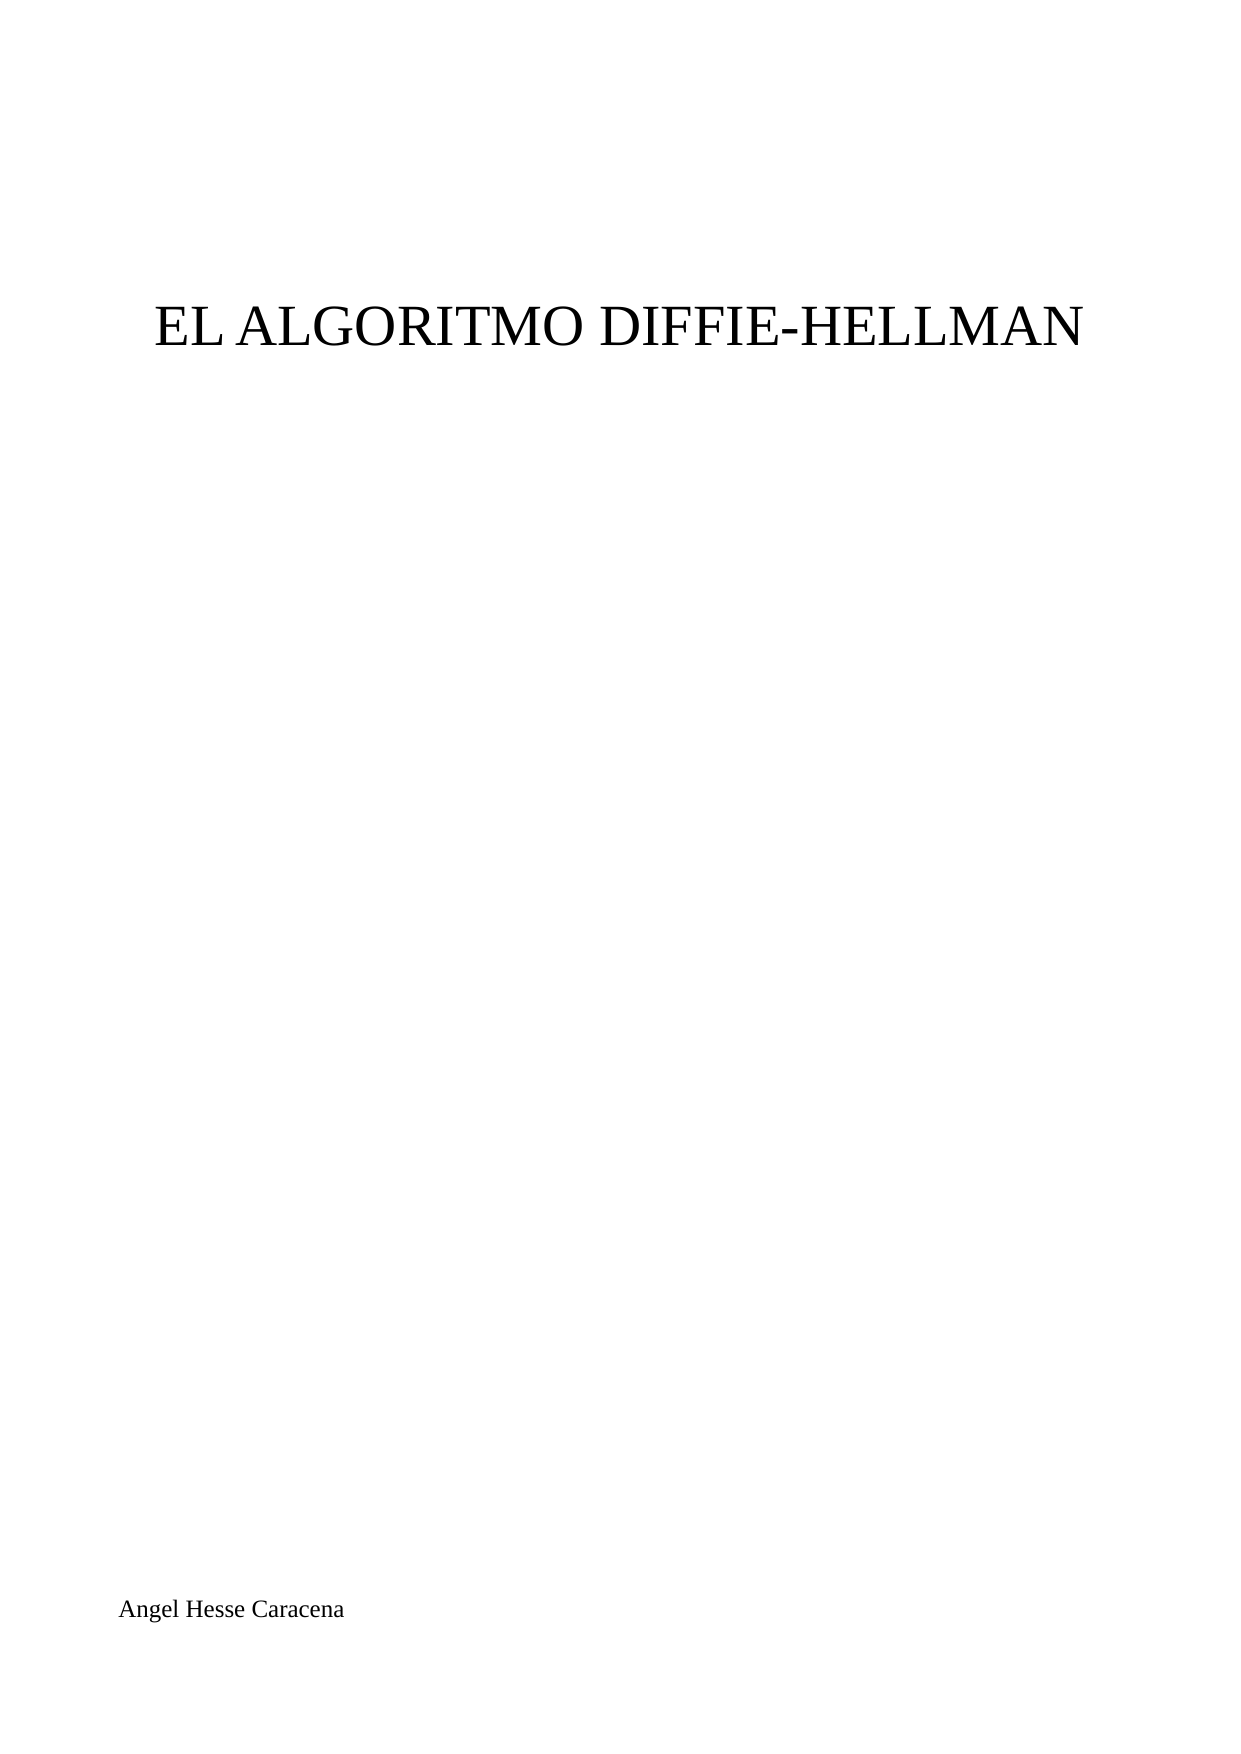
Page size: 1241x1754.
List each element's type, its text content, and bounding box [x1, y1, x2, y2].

text Angel Hesse Caracena [118, 1594, 1122, 1623]
text EL ALGORITMO DIFFIE-HELLMAN [118, 291, 1122, 358]
